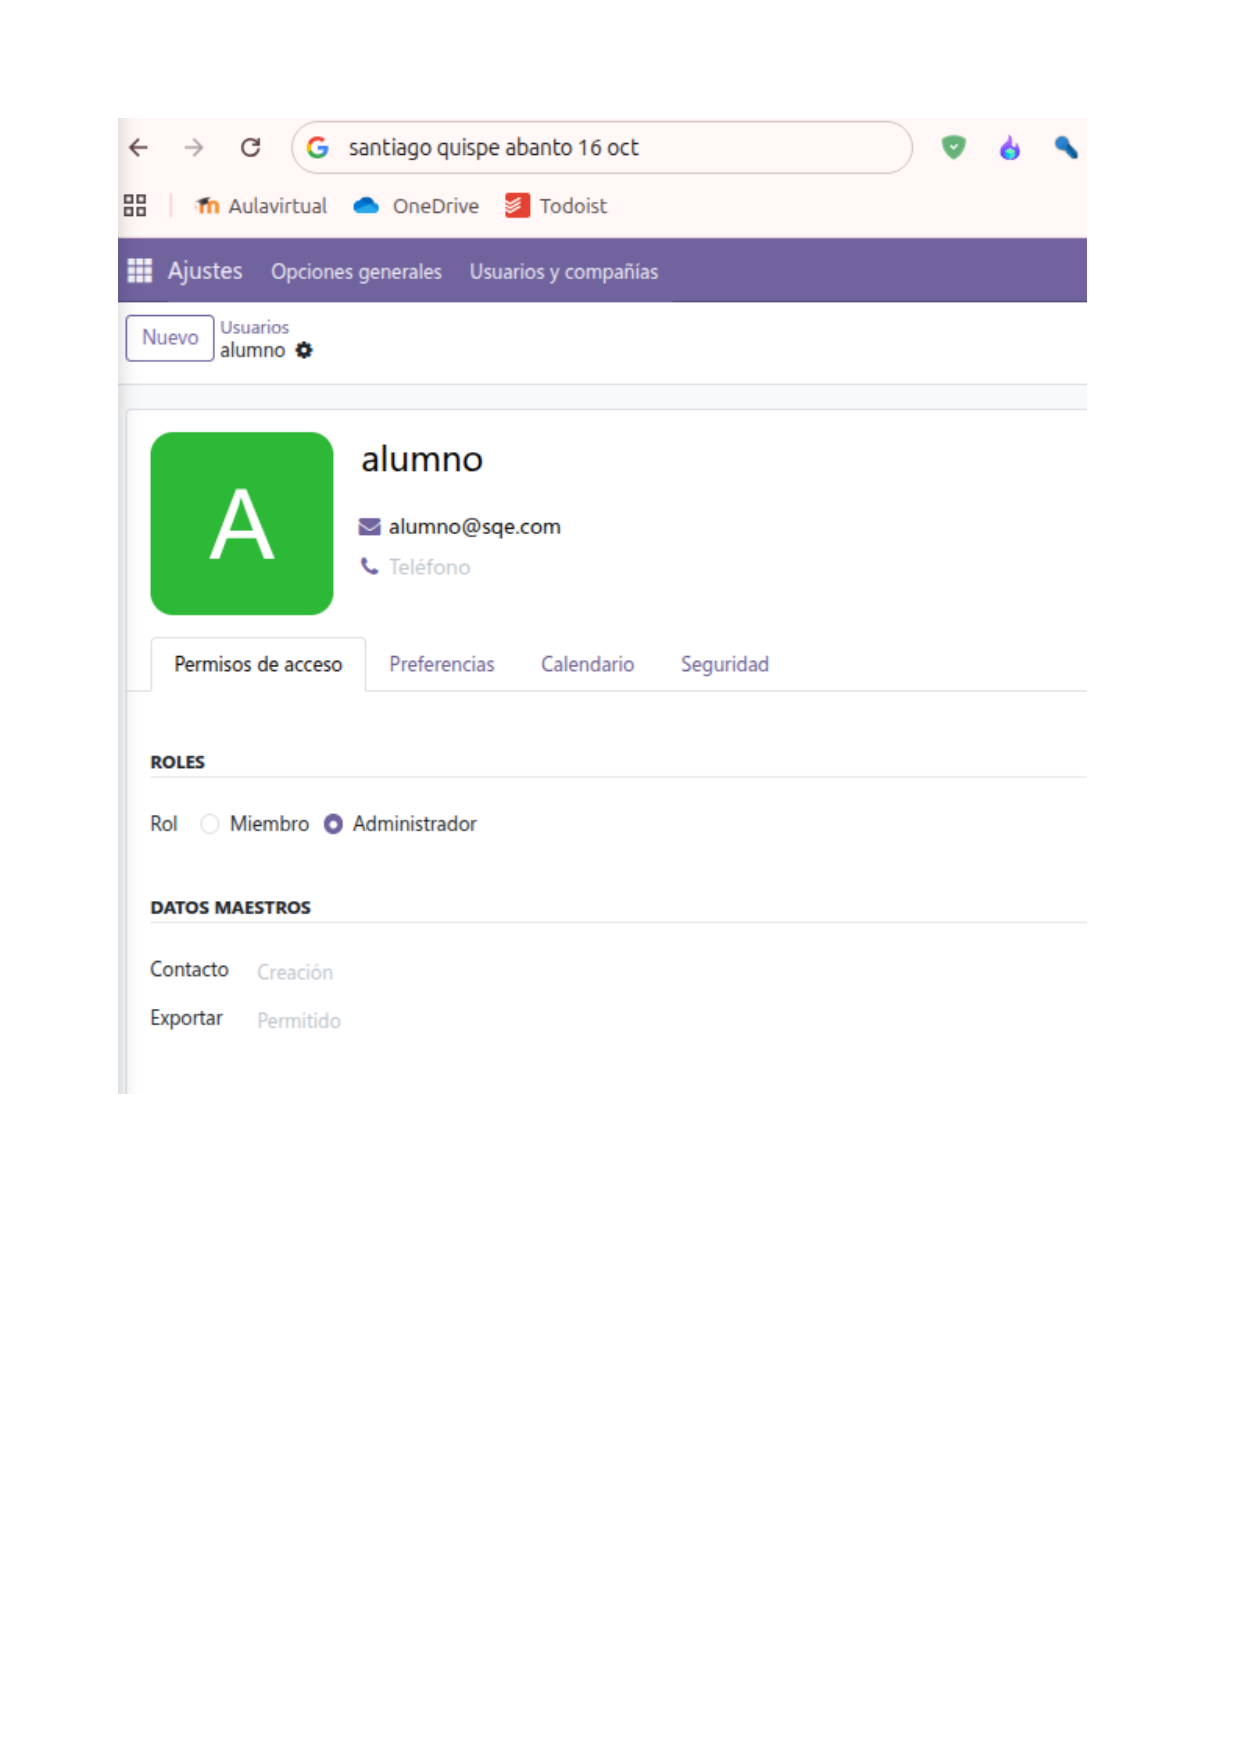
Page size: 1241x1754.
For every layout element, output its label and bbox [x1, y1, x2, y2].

picture [118, 118, 1087, 1094]
